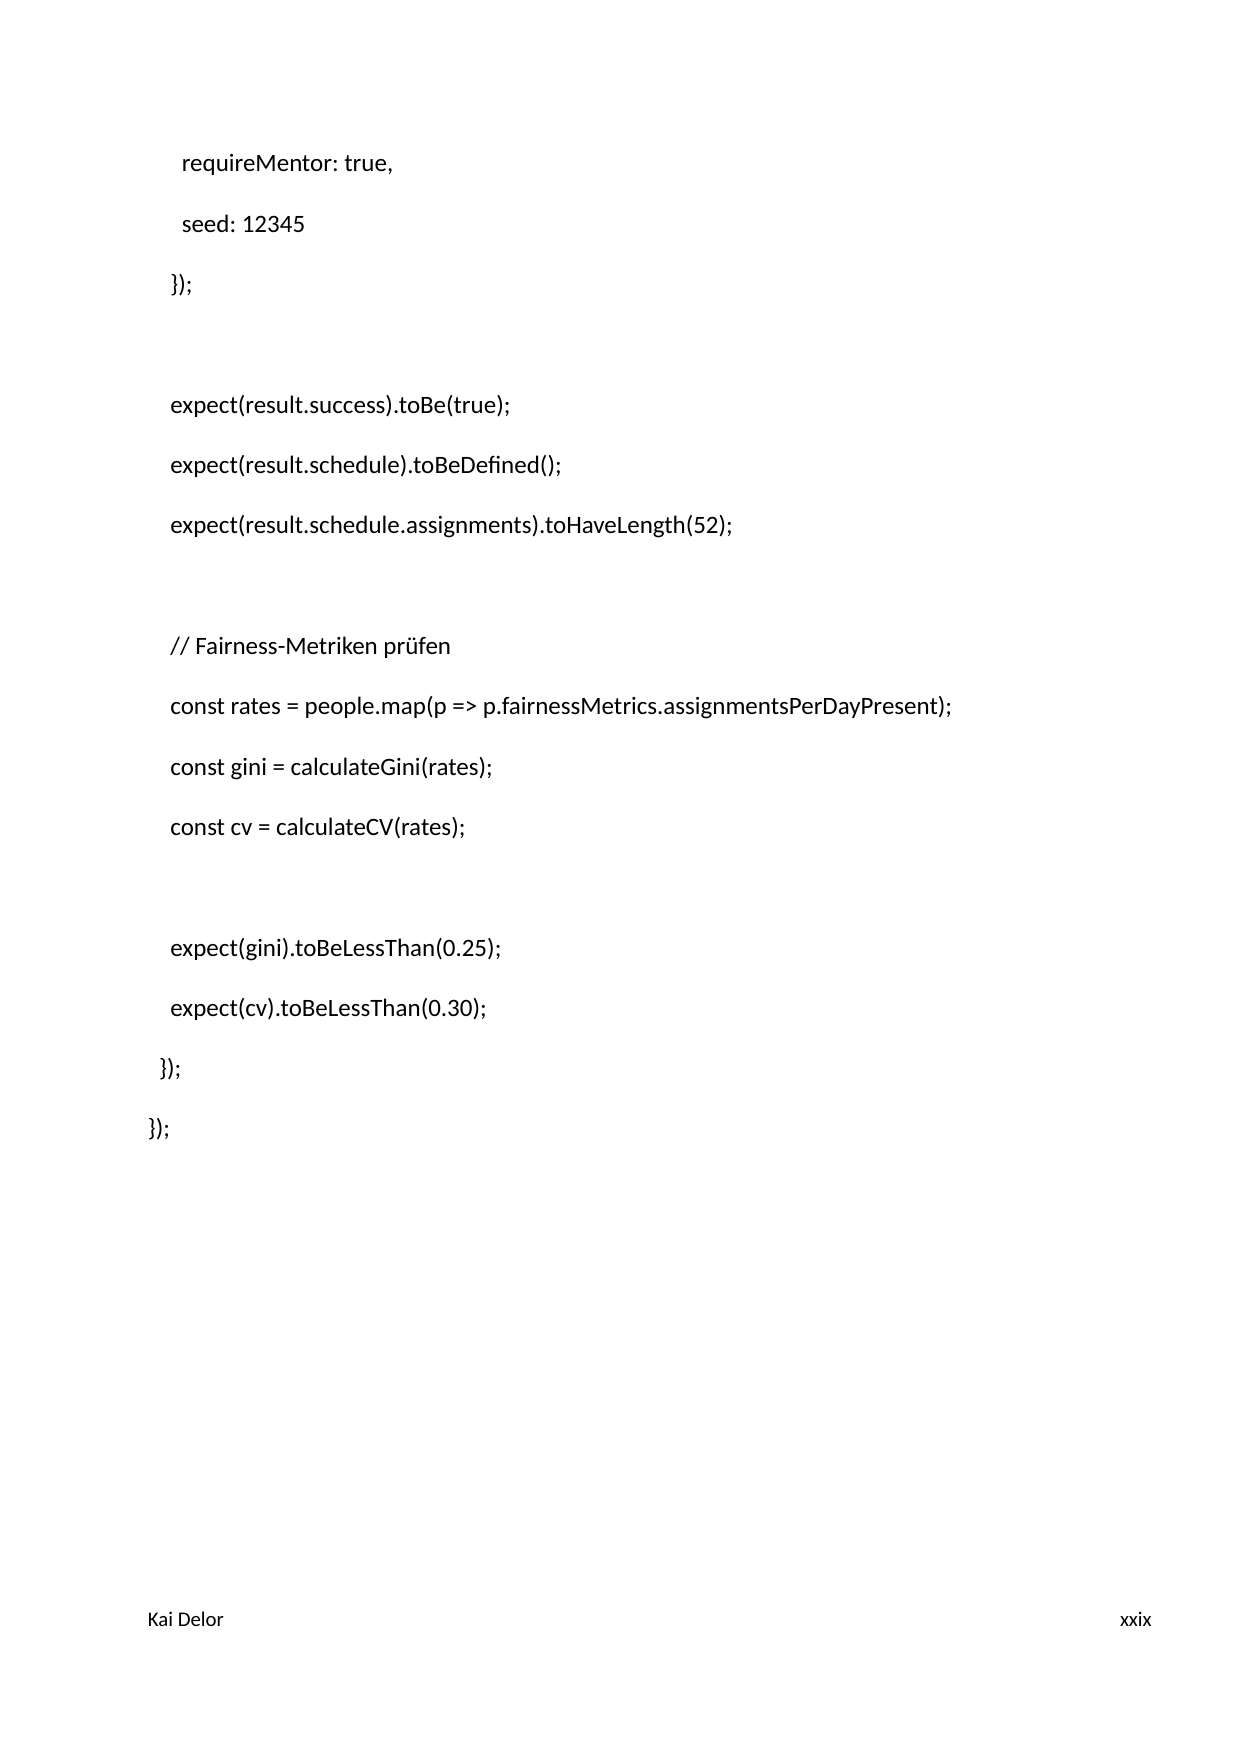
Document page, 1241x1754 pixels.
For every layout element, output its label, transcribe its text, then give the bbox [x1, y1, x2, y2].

text const rates = people.map(p => p.fairnessMetrics.assignmentsPerDayPresent); [148, 690, 1152, 721]
text const gini = calculateGini(rates); [148, 751, 1152, 781]
text expect(gini).toBeLessThan(0.25); [148, 932, 1152, 962]
text expect(result.success).toBe(true); [148, 389, 1152, 419]
text expect(cv).toBeLessThan(0.30); [148, 992, 1152, 1022]
text const cv = calculateCV(rates); [148, 811, 1152, 842]
text }); [148, 1113, 1152, 1143]
text seed: 12345 [148, 208, 1152, 238]
text }); [148, 1052, 1152, 1083]
text expect(result.schedule.assignments).toHaveLength(52); [148, 509, 1152, 540]
text expect(result.schedule).toBeDefined(); [148, 449, 1152, 480]
text }); [148, 268, 1152, 299]
text // Fairness-Metriken prüfen [148, 630, 1152, 661]
text requireMentor: true, [148, 148, 1152, 178]
